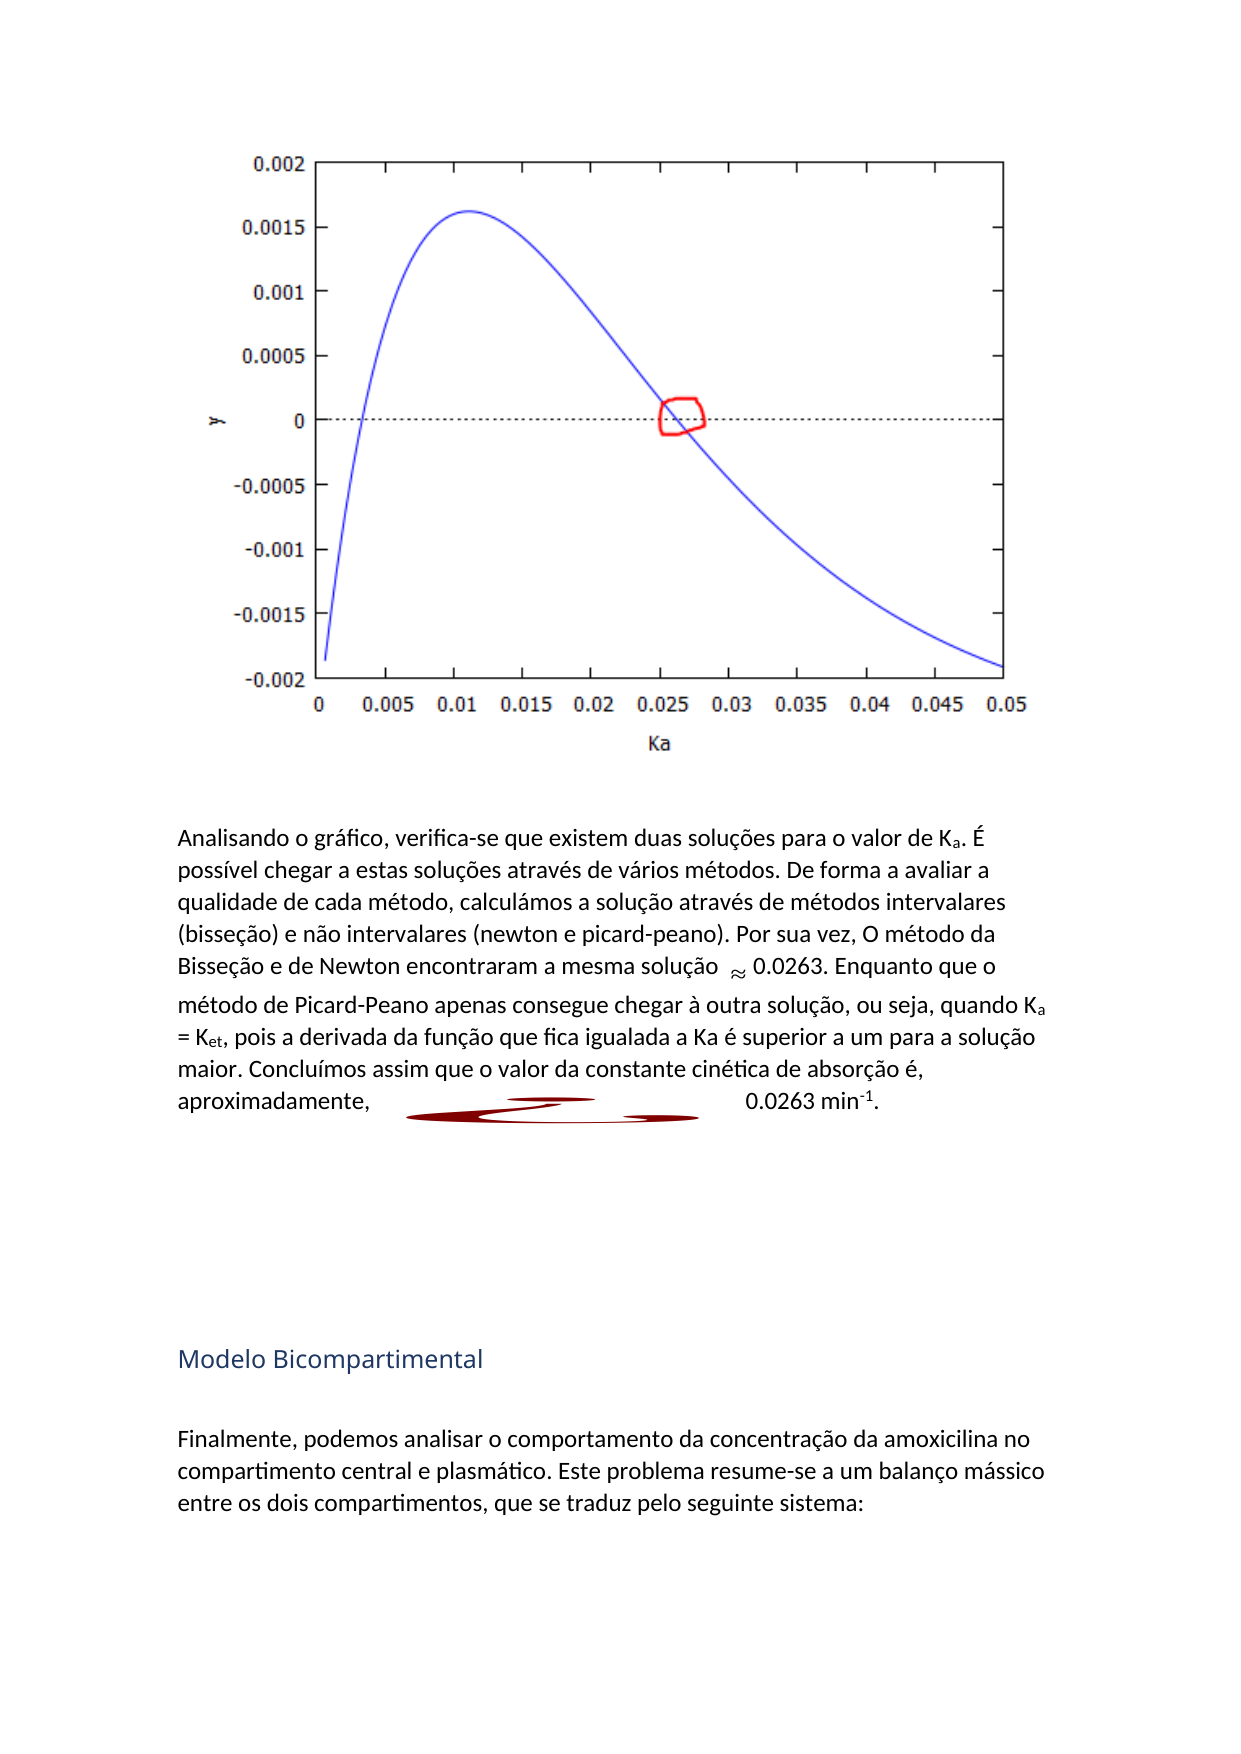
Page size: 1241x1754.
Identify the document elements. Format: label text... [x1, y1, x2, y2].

subtitle Modelo Bicompartimental [177, 1341, 1063, 1376]
text Finalmente, podemos analisar o comportamento da concentração da amoxicilina no compartimento central e plasmático. Este problema resume-se a um balanço mássico entre os dois compartimentos, que se traduz pelo seguinte sistema: [177, 1423, 1063, 1518]
text Analisando o gráfico, verifica-se que existem duas soluções para o valor de Ka. É possível chegar a estas soluções através de vários métodos. De forma a avaliar a qualidade de cada método, calculámos a solução através de métodos intervalares (bisseção) e não intervalares (newton e picard-peano). Por sua vez, O método da Bisseção e de Newton encontraram a mesma solução 0.0263. Enquanto que o método de Picard-Peano apenas consegue chegar à outra solução, ou seja, quando Ka = Ket, pois a derivada da função que fica igualada a Ka é superior a um para a solução maior. Concluímos assim que o valor da constante cinética de absorção é, aproximadamente,0.0263 min-1. [177, 822, 1063, 1124]
